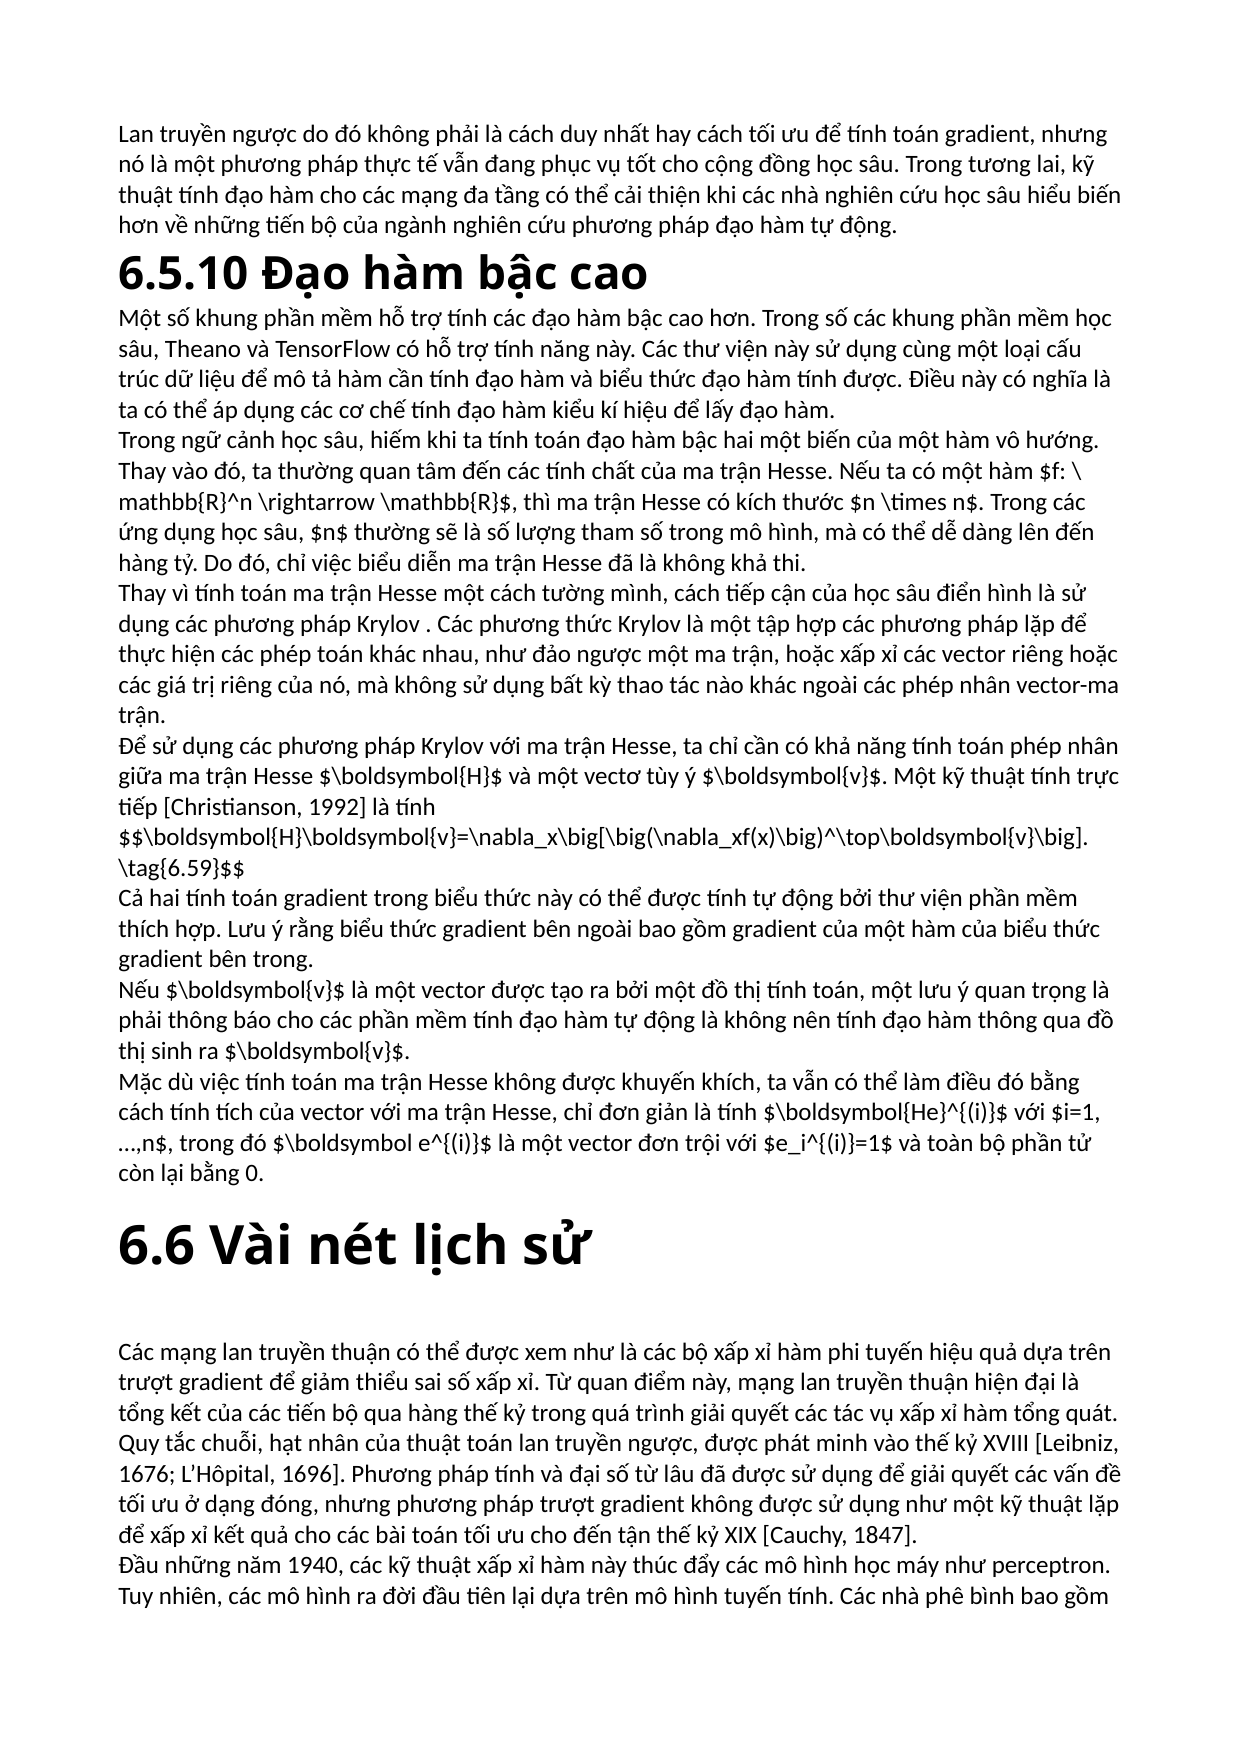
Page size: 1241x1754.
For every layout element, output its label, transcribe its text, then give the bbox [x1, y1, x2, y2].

text Nếu $\boldsymbol{v}$ là một vector được tạo ra bởi một đồ thị tính toán, một lưu ý quan trọng là phải thông báo cho các phần mềm tính đạo hàm tự động là không nên tính đạo hàm thông qua đồ thị sinh ra $\boldsymbol{v}$. [118, 974, 1122, 1066]
text Các mạng lan truyền thuận có thể được xem như là các bộ xấp xỉ hàm phi tuyến hiệu quả dựa trên trượt gradient để giảm thiểu sai số xấp xỉ. Từ quan điểm này, mạng lan truyền thuận hiện đại là tổng kết của các tiến bộ qua hàng thế kỷ trong quá trình giải quyết các tác vụ xấp xỉ hàm tổng quát. [118, 1336, 1122, 1427]
text Thay vì tính toán ma trận Hesse một cách tường mình, cách tiếp cận của học sâu điển hình là sử dụng các phương pháp Krylov . Các phương thức Krylov là một tập hợp các phương pháp lặp để thực hiện các phép toán khác nhau, như đảo ngược một ma trận, hoặc xấp xỉ các vector riêng hoặc các giá trị riêng của nó, mà không sử dụng bất kỳ thao tác nào khác ngoài các phép nhân vector-ma trận. [118, 577, 1122, 730]
text Một số khung phần mềm hỗ trợ tính các đạo hàm bậc cao hơn. Trong số các khung phần mềm học sâu, Theano và TensorFlow có hỗ trợ tính năng này. Các thư viện này sử dụng cùng một loại cấu trúc dữ liệu để mô tả hàm cần tính đạo hàm và biểu thức đạo hàm tính được. Điều này có nghĩa là ta có thể áp dụng các cơ chế tính đạo hàm kiểu kí hiệu để lấy đạo hàm. [118, 303, 1122, 425]
subtitle 6.6 Vài nét lịch sử [118, 1206, 1122, 1280]
text $$\boldsymbol{H}\boldsymbol{v}=\nabla_x\big[\big(\nabla_xf(x)\big)^\top\boldsymbol{v}\big]. [118, 821, 1122, 852]
text Quy tắc chuỗi, hạt nhân của thuật toán lan truyền ngược, được phát minh vào thế kỷ XVIII [Leibniz, 1676; L’Hôpital, 1696]. Phương pháp tính và đại số từ lâu đã được sử dụng để giải quyết các vấn đề tối ưu ở dạng đóng, nhưng phương pháp trượt gradient không được sử dụng như một kỹ thuật lặp để xấp xỉ kết quả cho các bài toán tối ưu cho đến tận thế kỷ XIX [Cauchy, 1847]. [118, 1427, 1122, 1549]
text Lan truyền ngược do đó không phải là cách duy nhất hay cách tối ưu để tính toán gradient, nhưng nó là một phương pháp thực tế vẫn đang phục vụ tốt cho cộng đồng học sâu. Trong tương lai, kỹ thuật tính đạo hàm cho các mạng đa tầng có thể cải thiện khi các nhà nghiên cứu học sâu hiểu biến hơn về những tiến bộ của ngành nghiên cứu phương pháp đạo hàm tự động. [118, 118, 1122, 240]
text Đầu những năm 1940, các kỹ thuật xấp xỉ hàm này thúc đẩy các mô hình học máy như perceptron. Tuy nhiên, các mô hình ra đời đầu tiên lại dựa trên mô hình tuyến tính. Các nhà phê bình bao gồm [118, 1549, 1122, 1611]
subtitle 6.5.10 Đạo hàm bậc cao [118, 240, 1122, 303]
text Cả hai tính toán gradient trong biểu thức này có thể được tính tự động bởi thư viện phần mềm thích hợp. Lưu ý rằng biểu thức gradient bên ngoài bao gồm gradient của một hàm của biểu thức gradient bên trong. [118, 882, 1122, 974]
text Để sử dụng các phương pháp Krylov với ma trận Hesse, ta chỉ cần có khả năng tính toán phép nhân giữa ma trận Hesse $\boldsymbol{H}$ và một vectơ tùy ý $\boldsymbol{v}$. Một kỹ thuật tính trực tiếp [Christianson, 1992] là tính [118, 730, 1122, 821]
text Mặc dù việc tính toán ma trận Hesse không được khuyến khích, ta vẫn có thể làm điều đó bằng cách tính tích của vector với ma trận Hesse, chỉ đơn giản là tính $\boldsymbol{He}^{(i)}$ với $i=1,…,n$, trong đó $\boldsymbol e^{(i)}$ là một vector đơn trội với $e_i^{(i)}=1$ và toàn bộ phần tử còn lại bằng 0. [118, 1066, 1122, 1188]
text Trong ngữ cảnh học sâu, hiếm khi ta tính toán đạo hàm bậc hai một biến của một hàm vô hướng. Thay vào đó, ta thường quan tâm đến các tính chất của ma trận Hesse. Nếu ta có một hàm $f: \mathbb{R}^n \rightarrow \mathbb{R}$, thì ma trận Hesse có kích thước $n \times n$. Trong các ứng dụng học sâu, $n$ thường sẽ là số lượng tham số trong mô hình, mà có thể dễ dàng lên đến hàng tỷ. Do đó, chỉ việc biểu diễn ma trận Hesse đã là không khả thi. [118, 425, 1122, 577]
text \tag{6.59}$$ [118, 852, 1122, 882]
